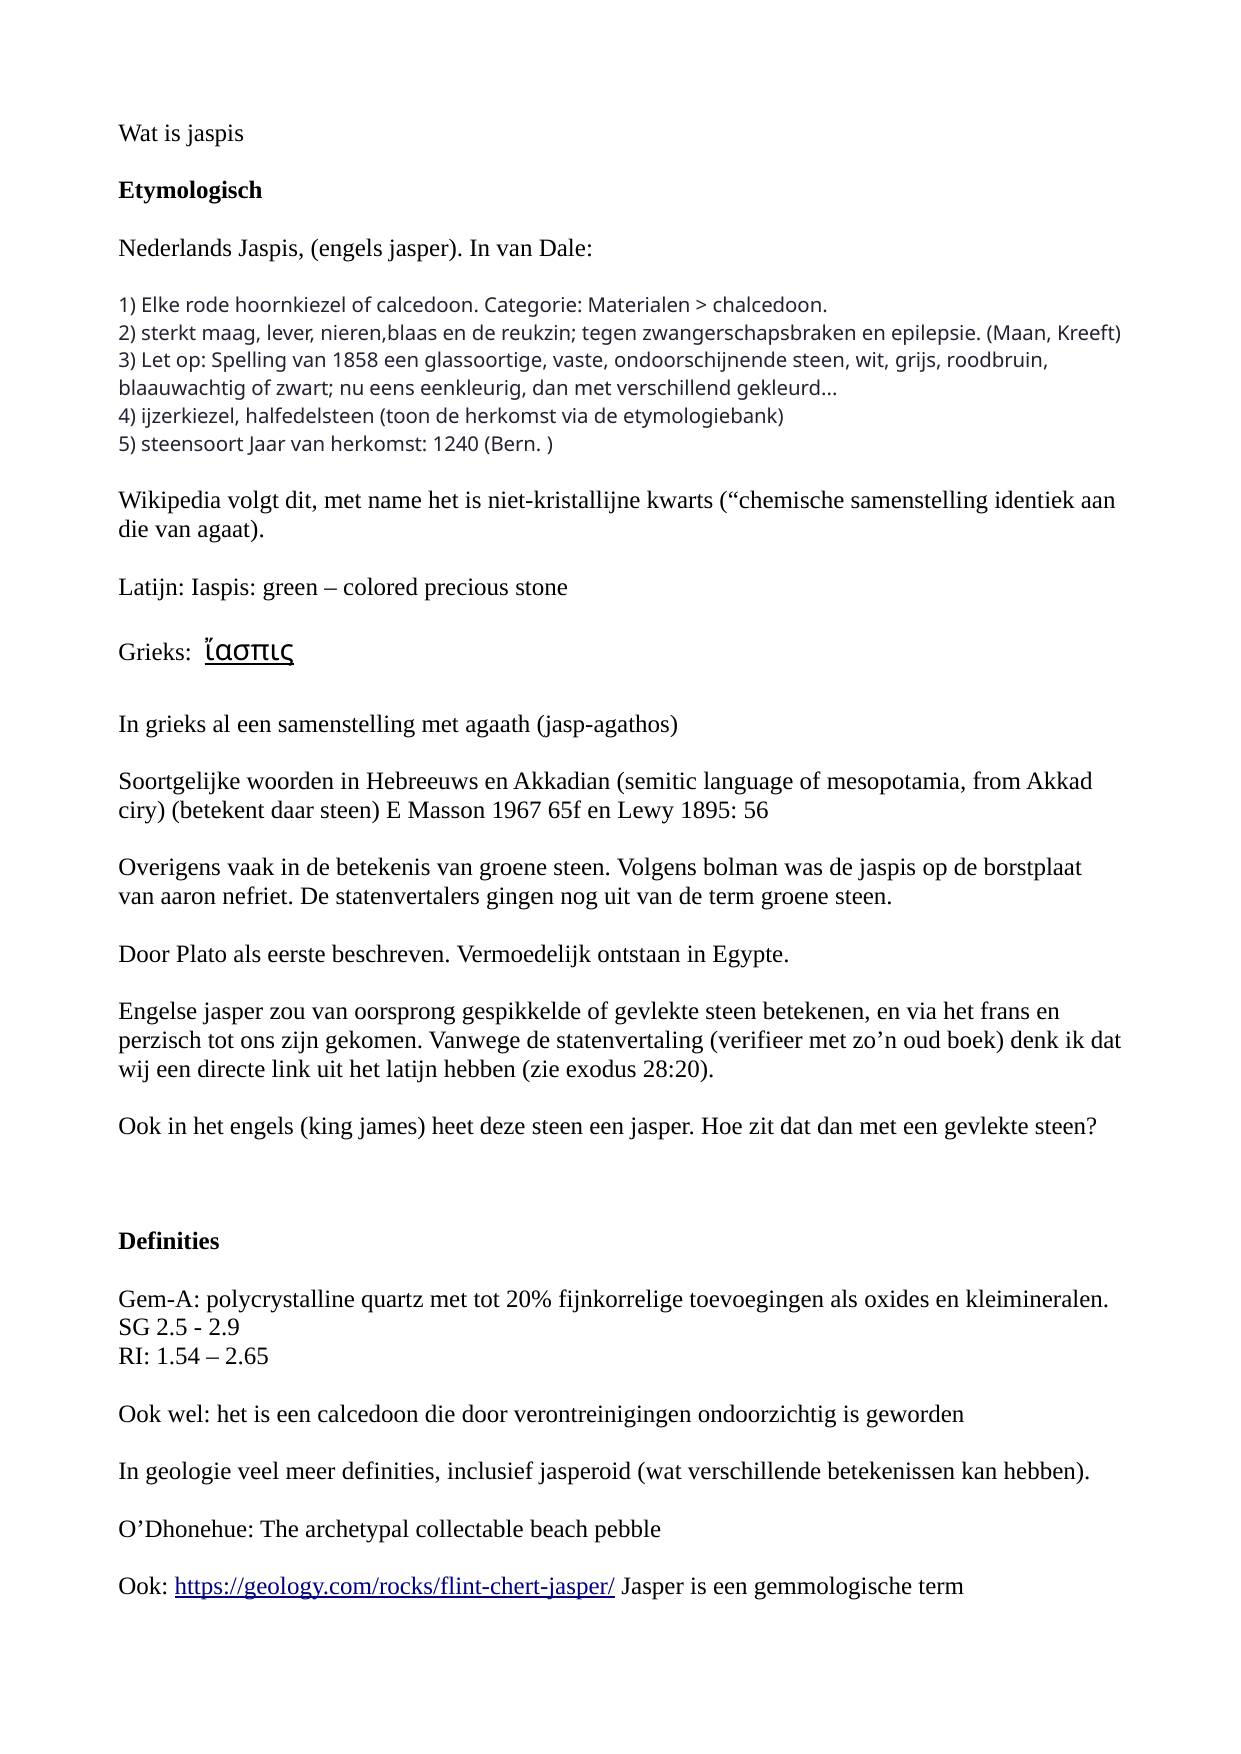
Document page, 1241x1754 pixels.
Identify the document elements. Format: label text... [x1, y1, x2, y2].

text Nederlands Jaspis, (engels jasper). In van Dale: [118, 233, 1122, 262]
text RI: 1.54 – 2.65 [118, 1341, 1122, 1370]
text Engelse jasper zou van oorsprong gespikkelde of gevlekte steen betekenen, en via het frans en perzisch tot ons zijn gekomen. Vanwege de statenvertaling (verifieer met zo’n oud boek) denk ik dat wij een directe link uit het latijn hebben (zie exodus 28:20). [118, 996, 1122, 1082]
text In geologie veel meer definities, inclusief jasperoid (wat verschillende betekenissen kan hebben). [118, 1456, 1122, 1485]
text Latijn: Iaspis: green – colored precious stone [118, 572, 1122, 601]
text Wikipedia volgt dit, met name het is niet-kristallijne kwarts (“chemische samenstelling identiek aan die van agaat). [118, 486, 1122, 543]
text In grieks al een samenstelling met agaath (jasp-agathos) [118, 709, 1122, 737]
text SG 2.5 - 2.9 [118, 1312, 1122, 1341]
text Grieks: ἴασπις [118, 629, 1122, 669]
text Overigens vaak in de betekenis van groene steen. Volgens bolman was de jaspis op de borstplaat van aaron nefriet. De statenvertalers gingen nog uit van de term groene steen. [118, 852, 1122, 910]
text 1) Elke rode hoornkiezel of calcedoon. Categorie: Materialen > chalcedoon. 2) sterkt maag, lever, nieren,blaas en de reukzin; tegen zwangerschapsbraken en epilepsie. (Maan, Kreeft) 3) Let op: Spelling van 1858 een glassoortige, vaste, ondoorschijnende steen, wit, grijs, roodbruin, blaauwachtig of zwart; nu eens eenkleurig, dan met verschillend gekleurd... 4) ijzerkiezel, halfedelsteen (toon de herkomst via de etymologiebank) 5) steensoort Jaar van herkomst: 1240 (Bern. ) [118, 291, 1122, 457]
text Soortgelijke woorden in Hebreeuws en Akkadian (semitic language of mesopotamia, from Akkad ciry) (betekent daar steen) E Masson 1967 65f en Lewy 1895: 56 [118, 766, 1122, 824]
text Gem-A: polycrystalline quartz met tot 20% fijnkorrelige toevoegingen als oxides en kleimineralen. [118, 1284, 1122, 1312]
text O’Dhonehue: The archetypal collectable beach pebble [118, 1514, 1122, 1542]
text Ook in het engels (king james) heet deze steen een jasper. Hoe zit dat dan met een gevlekte steen? [118, 1111, 1122, 1140]
text Wat is jaspis [118, 118, 1122, 147]
text Door Plato als eerste beschreven. Vermoedelijk ontstaan in Egypte. [118, 939, 1122, 967]
text Etymologisch [118, 176, 1122, 204]
text Ook wel: het is een calcedoon die door verontreinigingen ondoorzichtig is geworden [118, 1399, 1122, 1427]
text Definities [118, 1226, 1122, 1255]
text Ook: https://geology.com/rocks/flint-chert-jasper/ Jasper is een gemmologische term [118, 1571, 1122, 1600]
